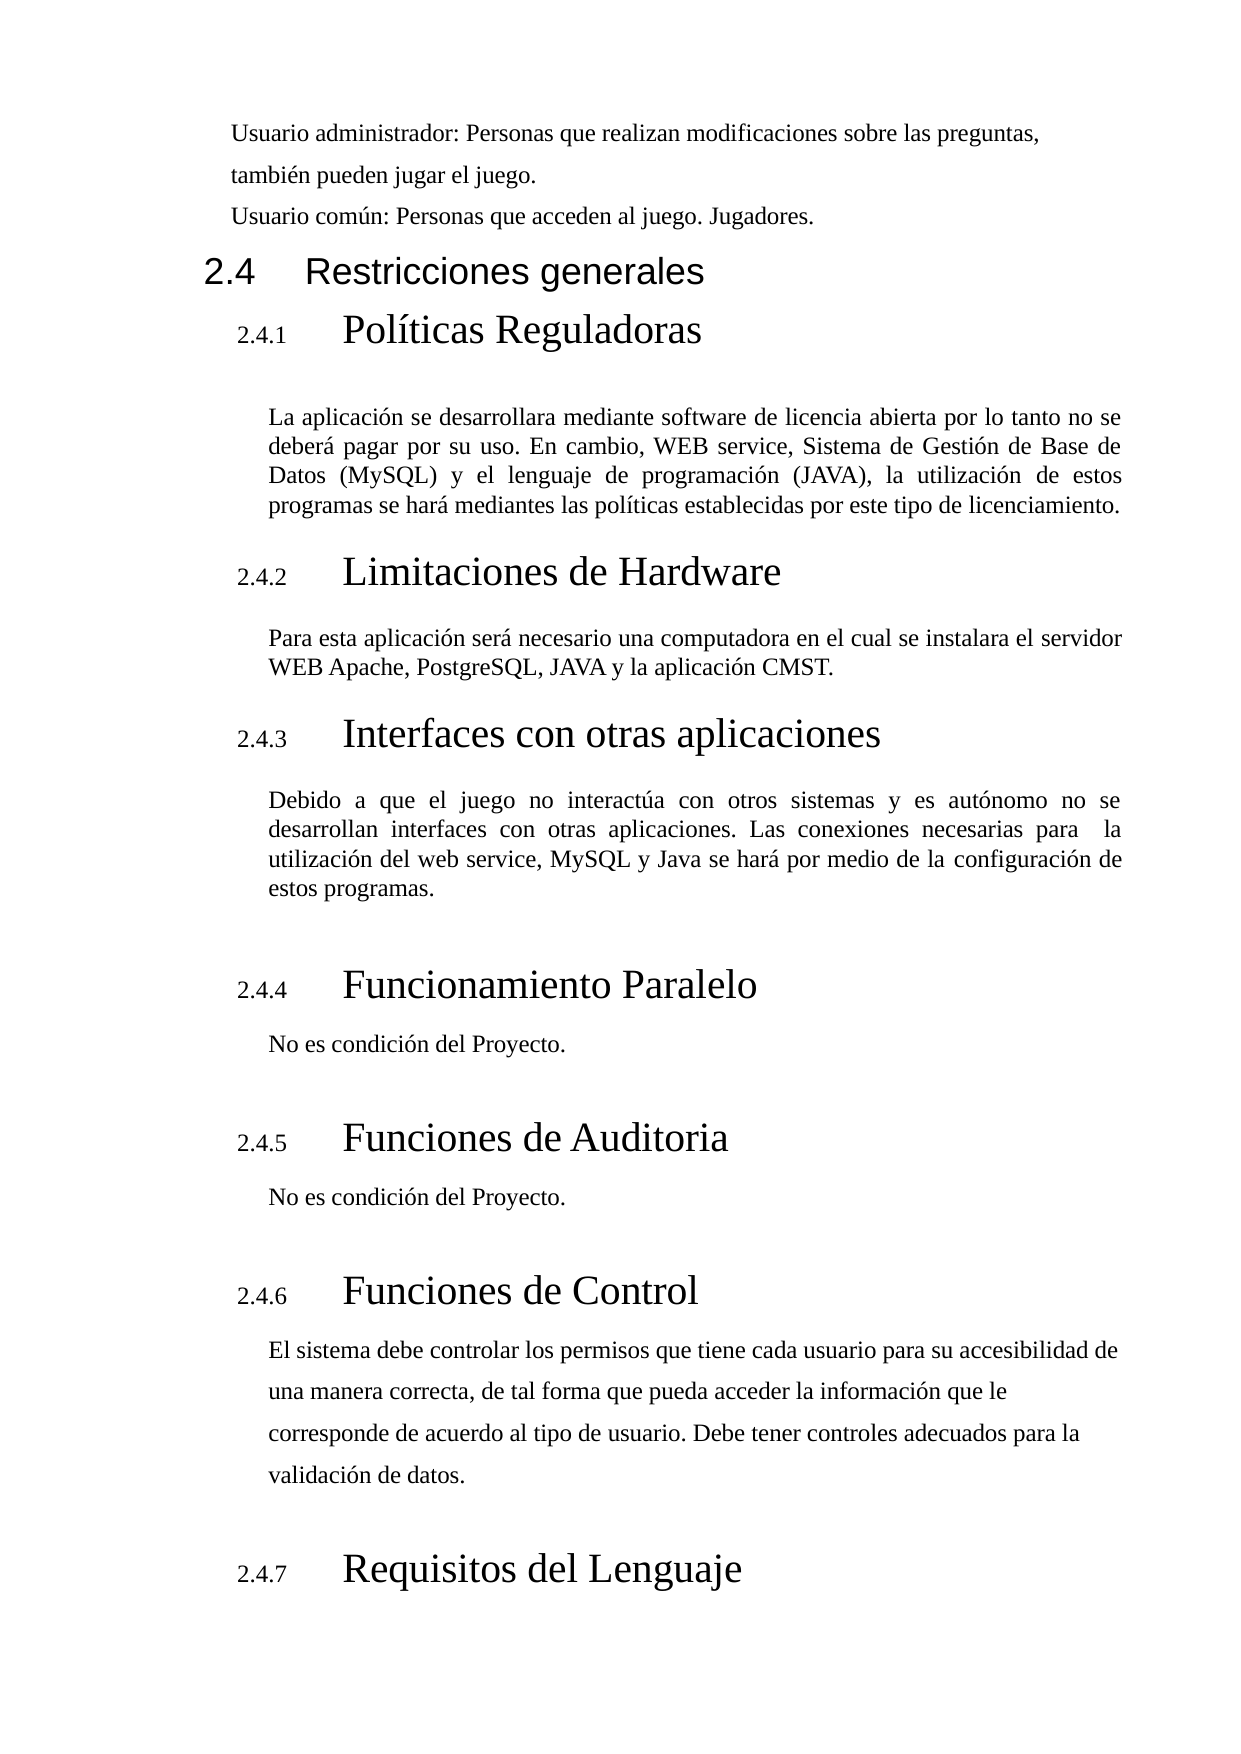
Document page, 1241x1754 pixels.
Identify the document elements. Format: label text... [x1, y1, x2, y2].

list Funciones de Auditoria [231, 1112, 1122, 1160]
list Para esta aplicación será necesario una computadora en el cual se instalara el servidor WEB Apache, PostgreSQL, JAVA y la aplicación CMST. [231, 623, 1122, 681]
list No es condición del Proyecto. [231, 1182, 1122, 1211]
list Funcionamiento Paralelo [231, 959, 1122, 1007]
list Debido a que el juego no interactúa con otros sistemas y es autónomo no se desarrollan interfaces con otras aplicaciones. Las conexiones necesarias para la utilización del web service, MySQL y Java se hará por medio de la configuración de estos programas. [231, 785, 1122, 902]
list El sistema debe controlar los permisos que tiene cada usuario para su accesibilidad de una manera correcta, de tal forma que pueda acceder la información que le corresponde de acuerdo al tipo de usuario. Debe tener controles adecuados para la validación de datos. [231, 1335, 1122, 1488]
list Usuario administrador: Personas que realizan modificaciones sobre las preguntas, también pueden jugar el juego. [193, 118, 1122, 188]
list Usuario común: Personas que acceden al juego. Jugadores. [193, 201, 1122, 230]
list Políticas Reguladoras [231, 305, 1122, 353]
list Interfaces con otras aplicaciones [231, 708, 1122, 756]
list No es condición del Proyecto. [231, 1029, 1122, 1058]
list Requisitos del Lenguaje [231, 1543, 1122, 1591]
list La aplicación se desarrollara mediante software de licencia abierta por lo tanto no se deberá pagar por su uso. En cambio, WEB service, Sistema de Gestión de Base de Datos (MySQL) y el lenguaje de programación (JAVA), la utilización de estos programas se hará mediantes las políticas establecidas por este tipo de licenciamiento. [231, 402, 1122, 518]
list Limitaciones de Hardware [231, 546, 1122, 594]
list Funciones de Control [231, 1265, 1122, 1313]
subtitle Restricciones generales [193, 249, 1122, 292]
